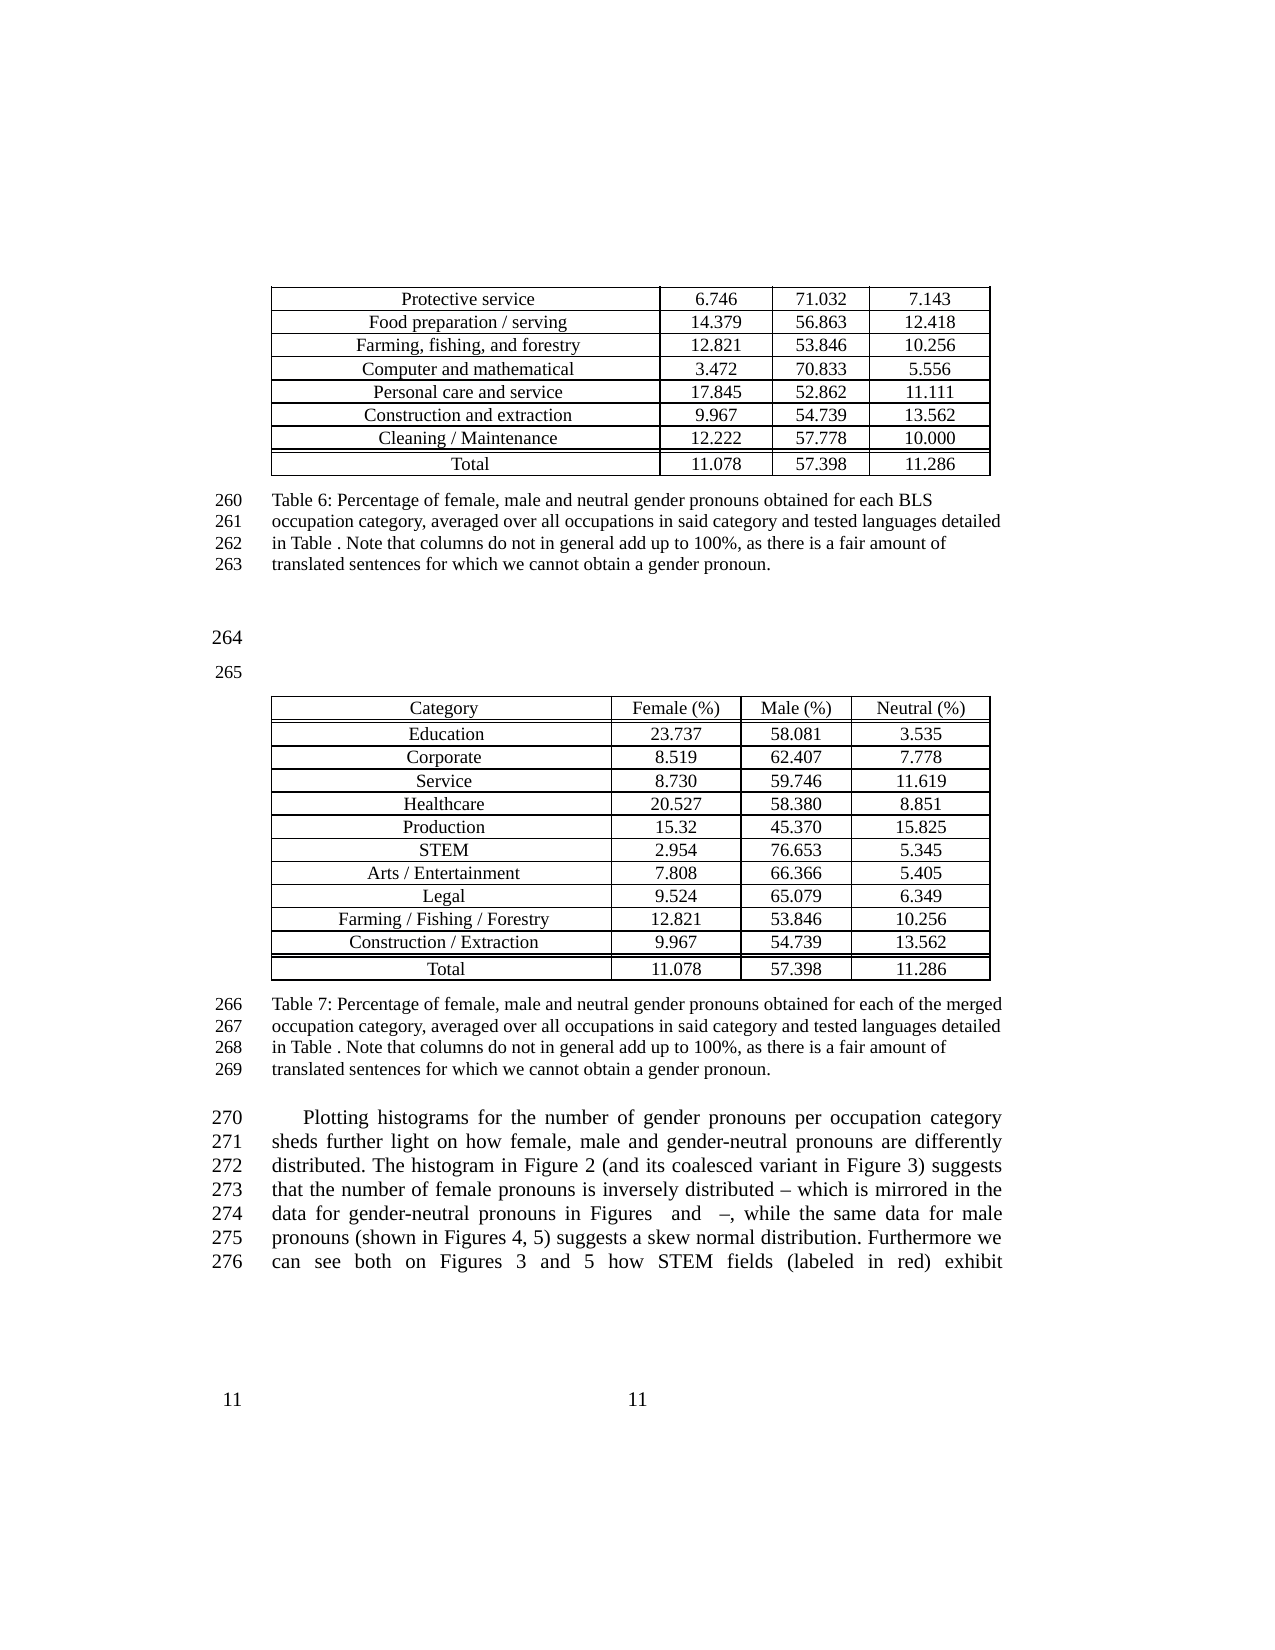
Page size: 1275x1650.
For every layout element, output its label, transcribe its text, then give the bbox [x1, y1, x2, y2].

table_cell 45.370 [742, 816, 851, 837]
table_cell 10.256 [852, 908, 989, 930]
table_cell 5.556 [870, 357, 989, 379]
table_cell 12.418 [870, 311, 989, 333]
table_cell 6.746 [661, 288, 772, 309]
table_cell Construction / Extraction [272, 932, 611, 953]
table_cell 3.472 [661, 357, 772, 379]
table_cell 7.778 [852, 747, 989, 768]
table_cell 11.286 [870, 453, 989, 474]
table_cell 76.653 [742, 839, 851, 861]
table_cell Service [272, 770, 611, 791]
table_cell 53.846 [773, 334, 869, 356]
table_cell 70.833 [773, 357, 869, 379]
table_cell 10.256 [870, 334, 989, 356]
table_cell Total [272, 958, 611, 979]
table_cell Education [272, 723, 611, 745]
table_cell 66.366 [742, 862, 851, 884]
table_cell 12.821 [612, 908, 740, 930]
table_cell 11.286 [852, 958, 989, 979]
table_cell 3.535 [852, 723, 989, 745]
table_cell 9.967 [612, 932, 740, 953]
table_cell 17.845 [661, 381, 772, 402]
table_cell 58.380 [742, 793, 851, 814]
table_cell 53.846 [742, 908, 851, 930]
table_cell Farming, fishing, and forestry [272, 334, 659, 356]
table_cell 7.143 [870, 288, 989, 309]
table_cell STEM [272, 839, 611, 861]
text Table 6: Percentage of female, male and neutral gender pronouns obtained for each BLS occupation category, averaged over all occupations in said category and tested languages detailed in Table "Percentage of female, male and neutral gender pronouns obtained for each BLS occupation category, averaged over all occupations in said category and tested languages detailed in Table " 1. Note that columns do not in general add up to 100%, as there is a fair amount of translated sentences for which we cannot obtain a gender pronoun.". Note that columns do not in general add up to 100%, as there is a fair amount of translated sentences for which we cannot obtain a gender pronoun. " 1 [272, 489, 1003, 575]
table_cell 20.527 [612, 793, 740, 814]
table_cell 8.519 [612, 747, 740, 768]
table_cell 12.222 [661, 427, 772, 448]
table_cell 14.379 [661, 311, 772, 333]
table_cell Protective service [272, 288, 659, 309]
table_cell Corporate [272, 747, 611, 768]
table_cell Farming / Fishing / Forestry [272, 908, 611, 930]
table_cell 57.778 [773, 427, 869, 448]
table_cell 5.405 [852, 862, 989, 884]
table_cell 11.078 [612, 958, 740, 979]
table_cell 7.808 [612, 862, 740, 884]
table_cell 23.737 [612, 723, 740, 745]
table_cell Healthcare [272, 793, 611, 814]
table_cell 57.398 [773, 453, 869, 474]
table_cell Personal care and service [272, 381, 659, 402]
table_cell 5.345 [852, 839, 989, 861]
table_cell 11.078 [661, 453, 772, 474]
table_cell Food preparation / serving [272, 311, 659, 333]
table_cell 11.619 [852, 770, 989, 791]
table_cell Total [272, 453, 659, 474]
text Table 7: Percentage of female, male and neutral gender pronouns obtained for each of the merged occupation category, averaged over all occupations in said category and tested languages detailed in Table "Percentage of female, male and neutral gender pronouns obtained for each of the merged occupation category, averaged over all occupations in said category and tested languages detailed in Table " 1. Note that columns do not in general add up to 100%, as there is a fair amount of translated sentences for which we cannot obtain a gender pronoun.". Note that columns do not in general add up to 100%, as there is a fair amount of translated sentences for which we cannot obtain a gender pronoun. " 1 [272, 993, 1003, 1079]
table_header Female (%) [612, 697, 740, 719]
table_cell 56.863 [773, 311, 869, 333]
table_cell 2.954 [612, 839, 740, 861]
table_cell Production [272, 816, 611, 837]
text Plotting histograms for the number of gender pronouns per occupation category sheds further light on how female, male and gender-neutral pronouns are differently distributed. The histogram in Figure 2 (and its coalesced variant in Figure 3) suggests that the number of female pronouns is inversely distributed – which is mirrored in the data for gender-neutral pronouns in Figures ") suggests that the number of female pronouns is inversely distributed – which is mirrored in the data for gender-neutral pronouns in Figures " 6 and " and " 7 –, while the same data for male pronouns (shown in Figures 4, 5) suggests a skew normal distribution. Furthermore we can see both on Figures 3 and 5 how STEM fields (labeled in red) exhibit predominantly male defaults – amounting predominantly near X=0 in the female histogram although much to the right in the male histogram." how STEM fields (labeled in red) exhibit predominantly male defaults – amounting predominantly near X=0 in the female histogram although much to the right in the male histogram. " [272, 1104, 1003, 1273]
table_cell 54.739 [773, 404, 869, 425]
table_cell 13.562 [852, 932, 989, 953]
table_cell 52.862 [773, 381, 869, 402]
table_cell 15.32 [612, 816, 740, 837]
table_cell Computer and mathematical [272, 357, 659, 379]
table_cell Legal [272, 885, 611, 907]
table_cell 12.821 [661, 334, 772, 356]
table_cell 8.730 [612, 770, 740, 791]
table_header Male (%) [742, 697, 851, 719]
table_cell 13.562 [870, 404, 989, 425]
table_cell 65.079 [742, 885, 851, 907]
table_cell 58.081 [742, 723, 851, 745]
table_cell 57.398 [742, 958, 851, 979]
table_cell Arts / Entertainment [272, 862, 611, 884]
table_cell 15.825 [852, 816, 989, 837]
table_cell 9.967 [661, 404, 772, 425]
table_header Neutral (%) [852, 697, 989, 719]
table_cell 9.524 [612, 885, 740, 907]
table_cell Cleaning / Maintenance [272, 427, 659, 448]
table_cell 54.739 [742, 932, 851, 953]
table_cell 62.407 [742, 747, 851, 768]
table_cell 6.349 [852, 885, 989, 907]
table_header Category [272, 697, 611, 719]
table_cell 71.032 [773, 288, 869, 309]
table_cell 59.746 [742, 770, 851, 791]
table_cell Construction and extraction [272, 404, 659, 425]
table_cell 11.111 [870, 381, 989, 402]
table_cell 8.851 [852, 793, 989, 814]
table_cell 10.000 [870, 427, 989, 448]
